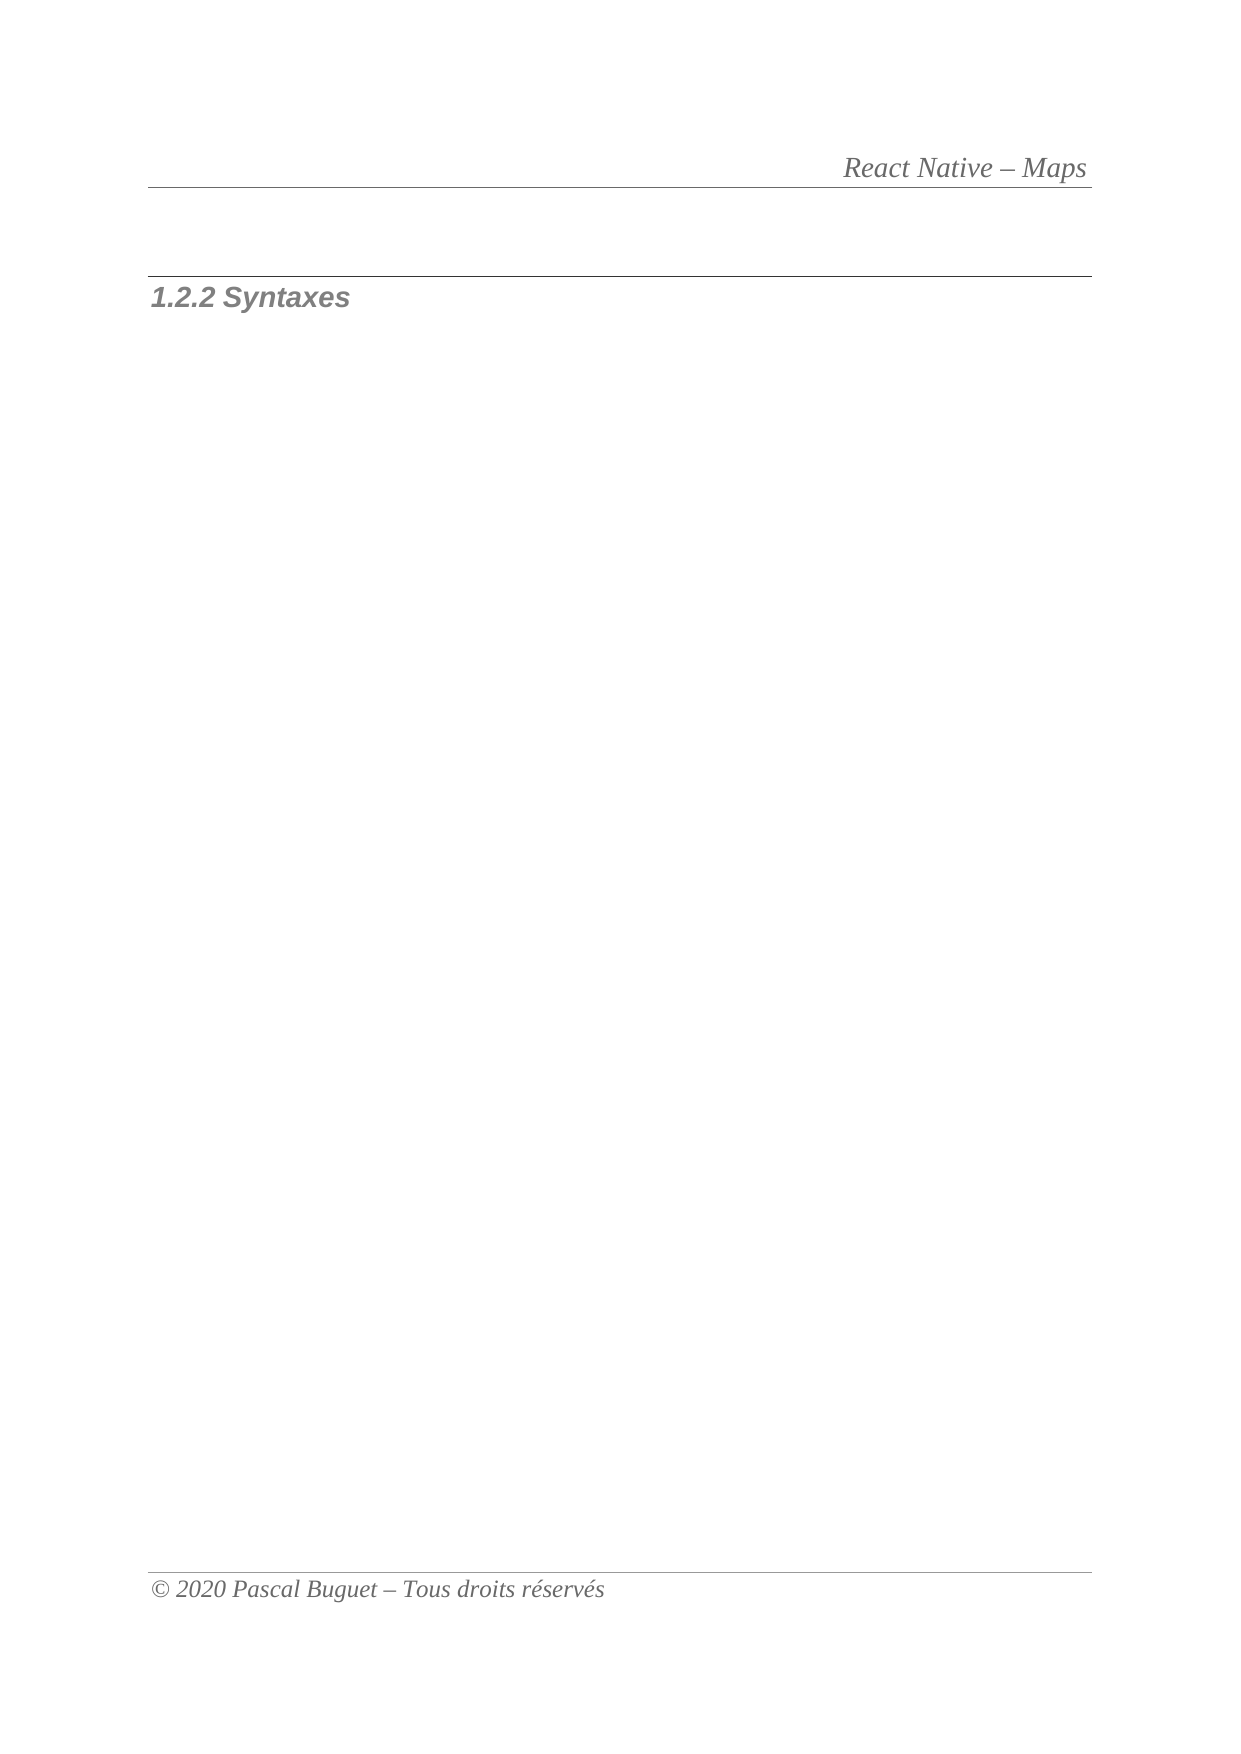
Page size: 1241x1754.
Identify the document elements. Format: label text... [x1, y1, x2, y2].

subtitle Syntaxes [148, 277, 1092, 316]
